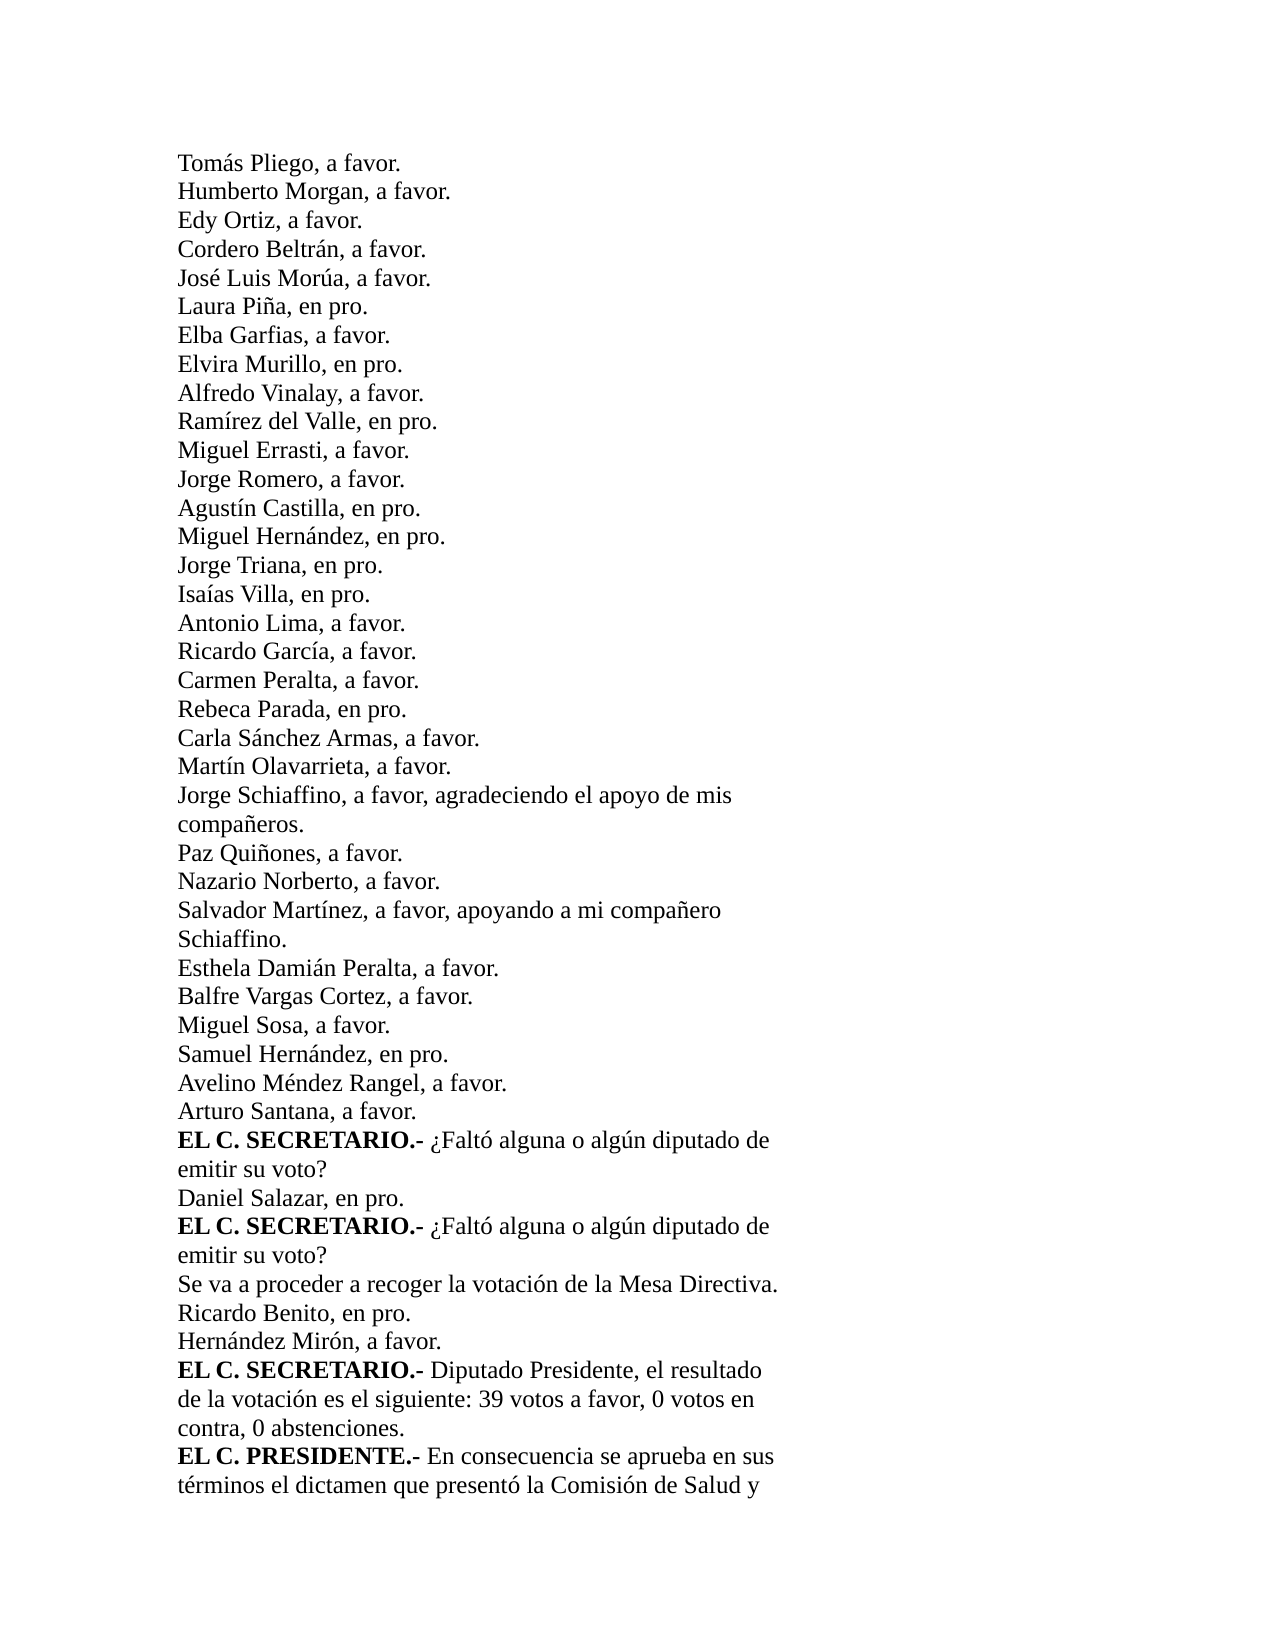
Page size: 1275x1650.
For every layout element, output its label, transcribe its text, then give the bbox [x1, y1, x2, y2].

text Jorge Triana, en pro. [177, 550, 1098, 579]
text Se va a proceder a recoger la votación de la Mesa Directiva. [177, 1269, 1098, 1298]
text Schiaffino. [177, 924, 1098, 953]
text Samuel Hernández, en pro. [177, 1039, 1098, 1068]
text Agustín Castilla, en pro. [177, 493, 1098, 521]
text Cordero Beltrán, a favor. [177, 234, 1098, 263]
text compañeros. [177, 809, 1098, 838]
text Ricardo Benito, en pro. [177, 1298, 1098, 1326]
text Paz Quiñones, a favor. [177, 838, 1098, 866]
text Alfredo Vinalay, a favor. [177, 378, 1098, 406]
text EL C. SECRETARIO.- ¿Faltó alguna o algún diputado de [177, 1125, 1098, 1154]
text Martín Olavarrieta, a favor. [177, 751, 1098, 780]
text Miguel Errasti, a favor. [177, 435, 1098, 464]
text EL C. PRESIDENTE.- En consecuencia se aprueba en sus [177, 1441, 1098, 1470]
text EL C. SECRETARIO.- Diputado Presidente, el resultado [177, 1355, 1098, 1384]
text Carmen Peralta, a favor. [177, 665, 1098, 694]
text de la votación es el siguiente: 39 votos a favor, 0 votos en [177, 1384, 1098, 1413]
text emitir su voto? [177, 1240, 1098, 1269]
text Miguel Sosa, a favor. [177, 1010, 1098, 1039]
text Edy Ortiz, a favor. [177, 205, 1098, 234]
text José Luis Morúa, a favor. [177, 263, 1098, 291]
text Hernández Mirón, a favor. [177, 1326, 1098, 1355]
text Daniel Salazar, en pro. [177, 1183, 1098, 1211]
text Jorge Romero, a favor. [177, 464, 1098, 493]
text Ramírez del Valle, en pro. [177, 406, 1098, 435]
text emitir su voto? [177, 1154, 1098, 1183]
text Elvira Murillo, en pro. [177, 349, 1098, 378]
text Salvador Martínez, a favor, apoyando a mi compañero [177, 895, 1098, 924]
text Miguel Hernández, en pro. [177, 521, 1098, 550]
text Tomás Pliego, a favor. [177, 148, 1098, 176]
text Ricardo García, a favor. [177, 636, 1098, 665]
text Arturo Santana, a favor. [177, 1096, 1098, 1125]
text Jorge Schiaffino, a favor, agradeciendo el apoyo de mis [177, 780, 1098, 809]
text términos el dictamen que presentó la Comisión de Salud y [177, 1470, 1098, 1499]
text Balfre Vargas Cortez, a favor. [177, 981, 1098, 1010]
text Esthela Damián Peralta, a favor. [177, 953, 1098, 981]
text Avelino Méndez Rangel, a favor. [177, 1068, 1098, 1096]
text Carla Sánchez Armas, a favor. [177, 723, 1098, 751]
text EL C. SECRETARIO.- ¿Faltó alguna o algún diputado de [177, 1211, 1098, 1240]
text Antonio Lima, a favor. [177, 608, 1098, 636]
text Humberto Morgan, a favor. [177, 176, 1098, 205]
text Nazario Norberto, a favor. [177, 866, 1098, 895]
text contra, 0 abstenciones. [177, 1413, 1098, 1441]
text Elba Garfias, a favor. [177, 320, 1098, 349]
text Laura Piña, en pro. [177, 291, 1098, 320]
text Rebeca Parada, en pro. [177, 694, 1098, 723]
text Isaías Villa, en pro. [177, 579, 1098, 608]
